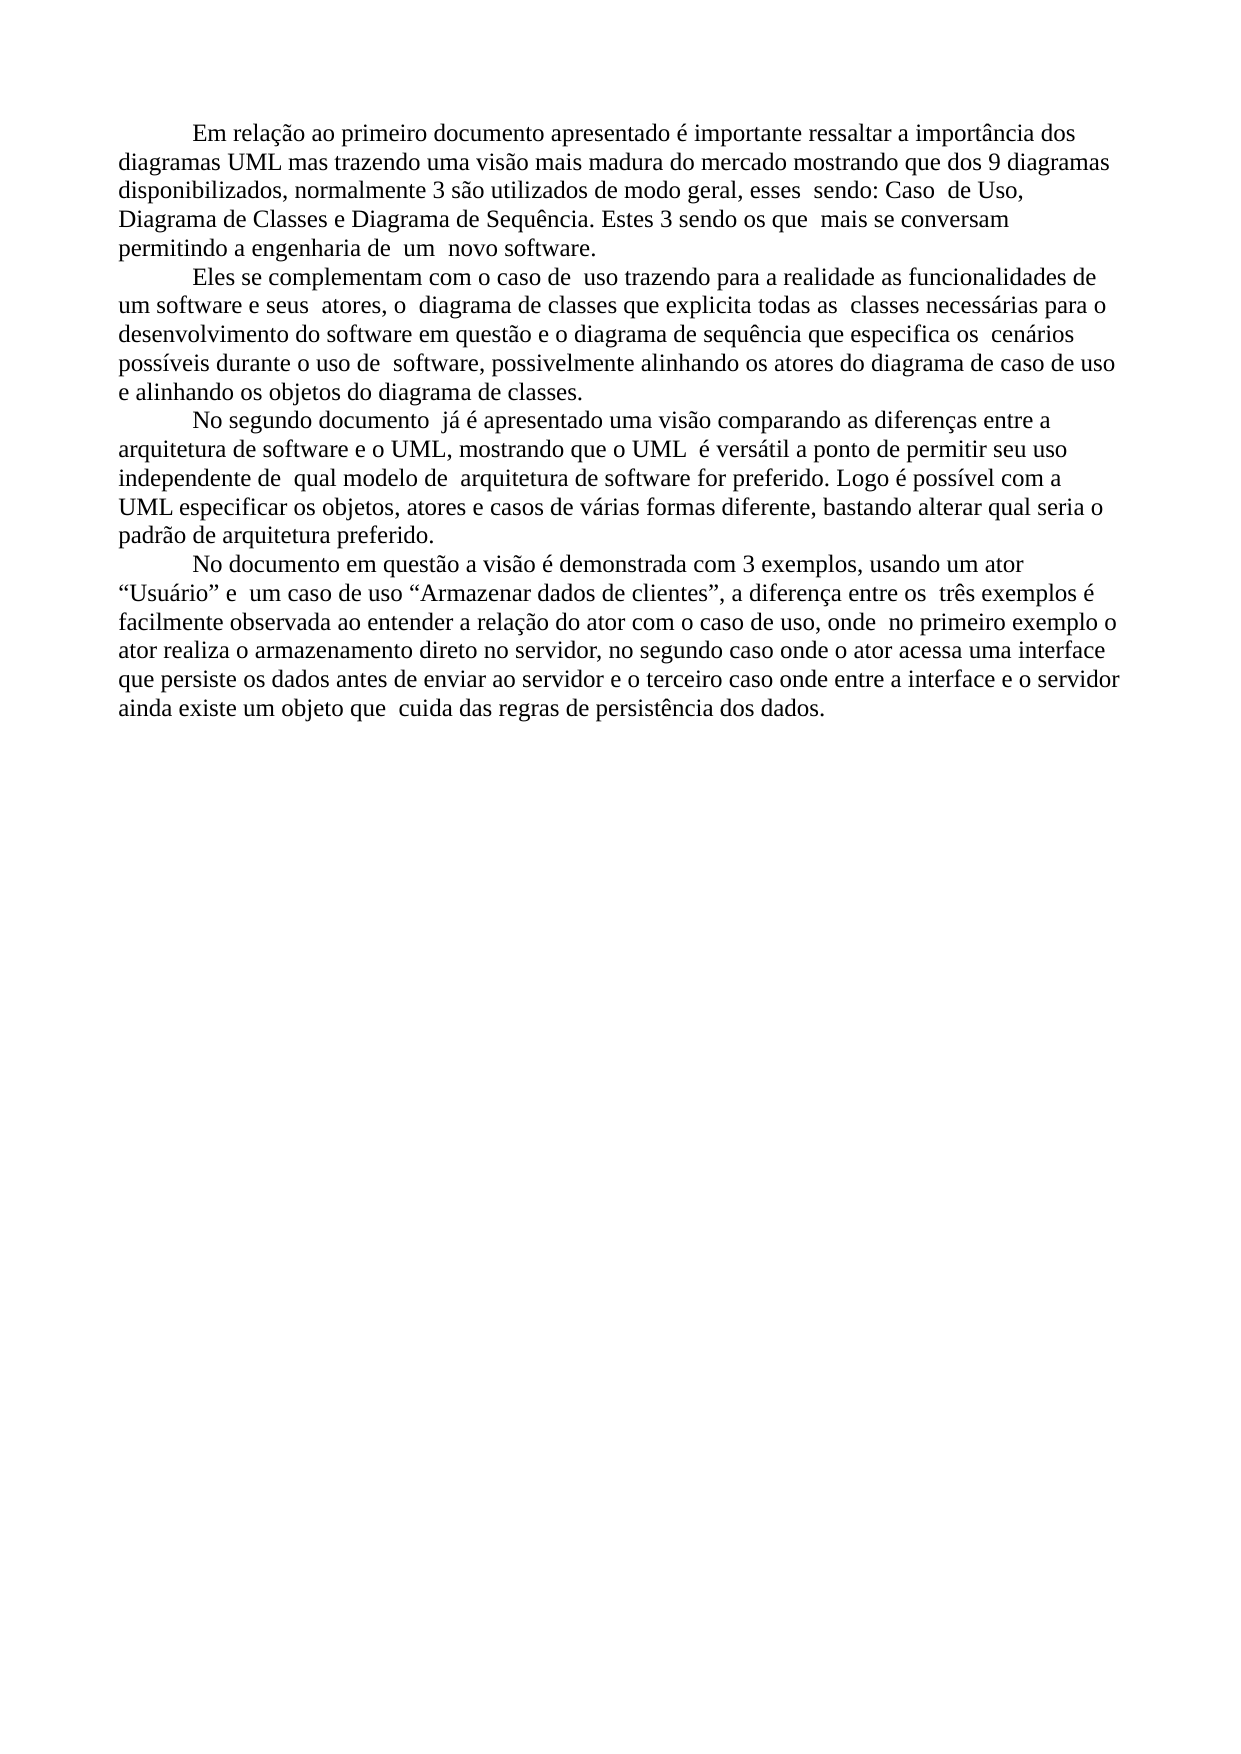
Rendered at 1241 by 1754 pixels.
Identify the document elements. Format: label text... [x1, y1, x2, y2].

text No segundo documento já é apresentado uma visão comparando as diferenças entre a arquitetura de software e o UML, mostrando que o UML é versátil a ponto de permitir seu uso independente de qual modelo de arquitetura de software for preferido. Logo é possível com a UML especificar os objetos, atores e casos de várias formas diferente, bastando alterar qual seria o padrão de arquitetura preferido. [118, 406, 1122, 549]
text Em relação ao primeiro documento apresentado é importante ressaltar a importância dos diagramas UML mas trazendo uma visão mais madura do mercado mostrando que dos 9 diagramas disponibilizados, normalmente 3 são utilizados de modo geral, esses sendo: Caso de Uso, Diagrama de Classes e Diagrama de Sequência. Estes 3 sendo os que mais se conversam permitindo a engenharia de um novo software. [118, 118, 1122, 262]
text No documento em questão a visão é demonstrada com 3 exemplos, usando um ator “Usuário” e um caso de uso “Armazenar dados de clientes”, a diferença entre os três exemplos é facilmente observada ao entender a relação do ator com o caso de uso, onde no primeiro exemplo o ator realiza o armazenamento direto no servidor, no segundo caso onde o ator acessa uma interface que persiste os dados antes de enviar ao servidor e o terceiro caso onde entre a interface e o servidor ainda existe um objeto que cuida das regras de persistência dos dados. [118, 549, 1122, 722]
text Eles se complementam com o caso de uso trazendo para a realidade as funcionalidades de um software e seus atores, o diagrama de classes que explicita todas as classes necessárias para o desenvolvimento do software em questão e o diagrama de sequência que especifica os cenários possíveis durante o uso de software, possivelmente alinhando os atores do diagrama de caso de uso e alinhando os objetos do diagrama de classes. [118, 262, 1122, 406]
